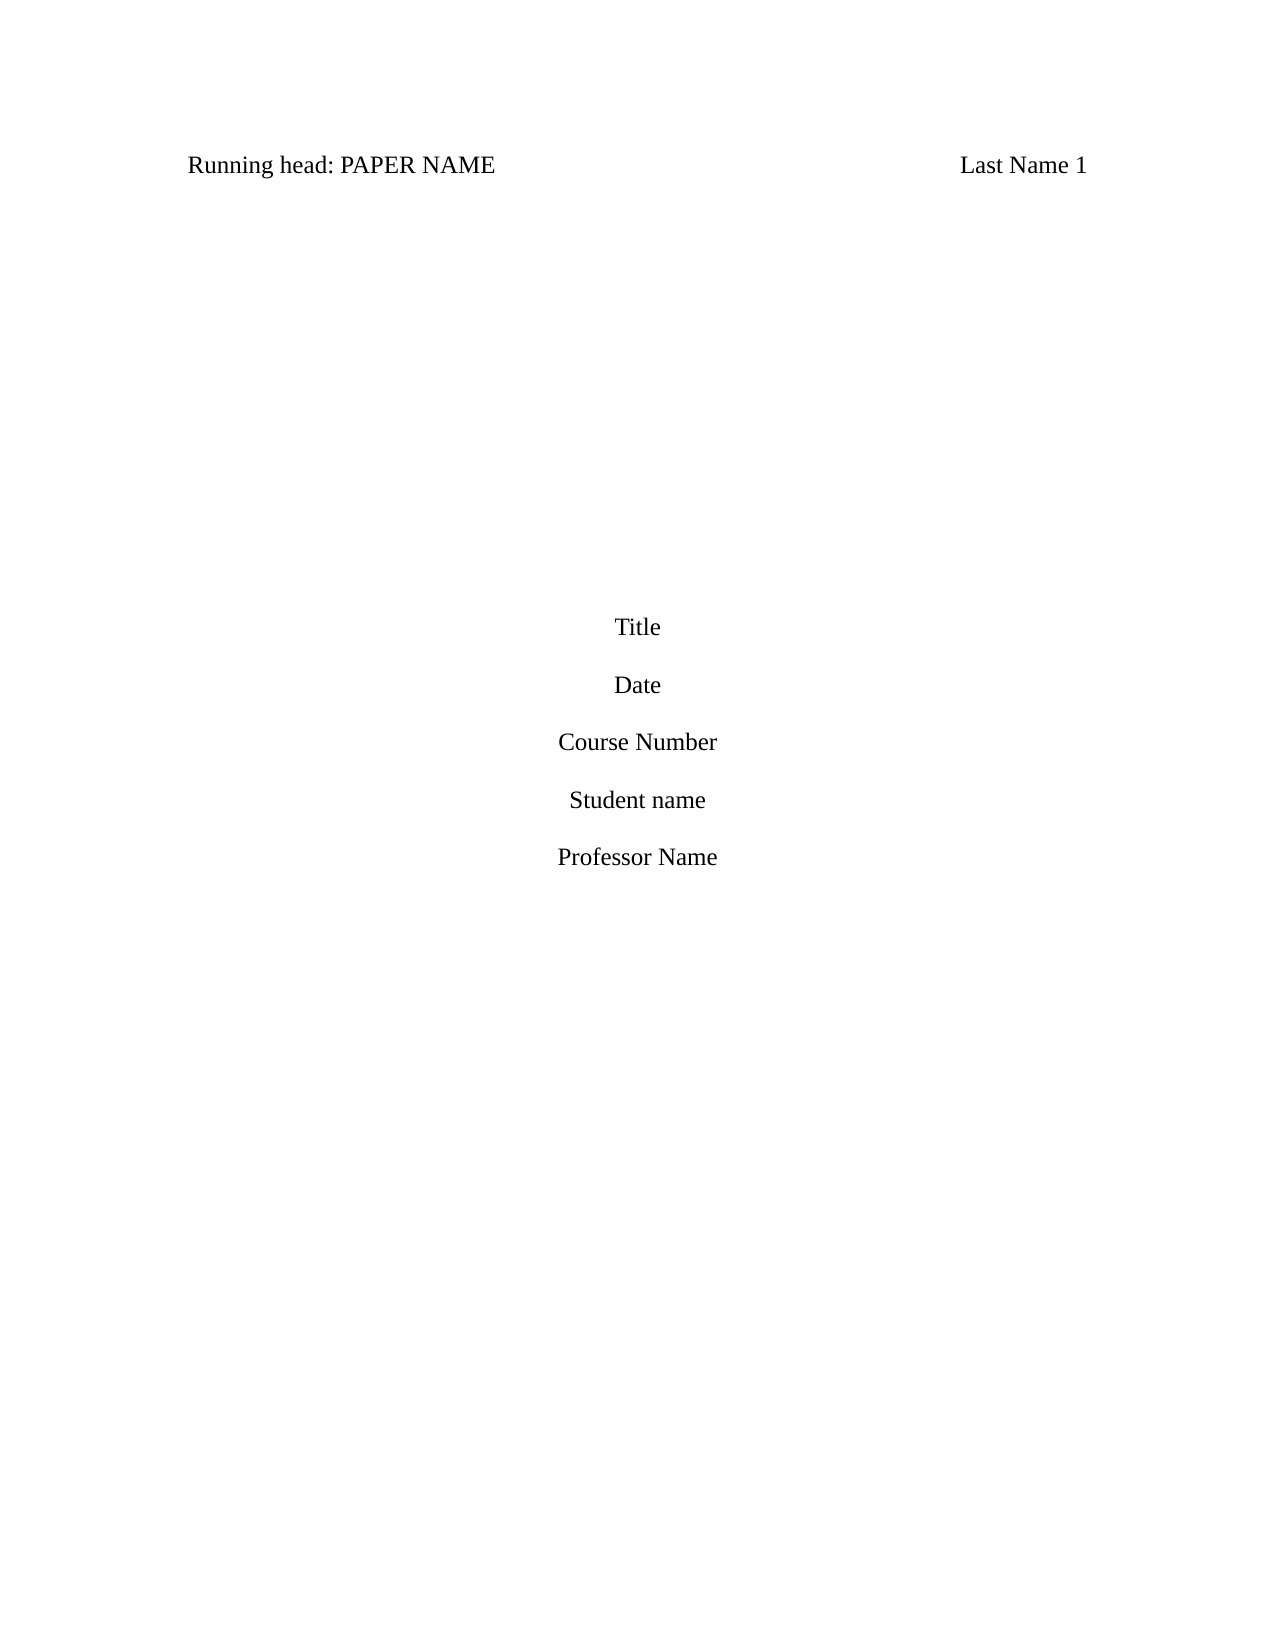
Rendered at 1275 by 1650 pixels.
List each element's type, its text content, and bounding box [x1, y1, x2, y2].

text Course Number [187, 727, 1087, 756]
text Professor Name [187, 842, 1087, 871]
text Title [187, 612, 1087, 641]
text Student name [187, 785, 1087, 814]
text Date [187, 670, 1087, 699]
